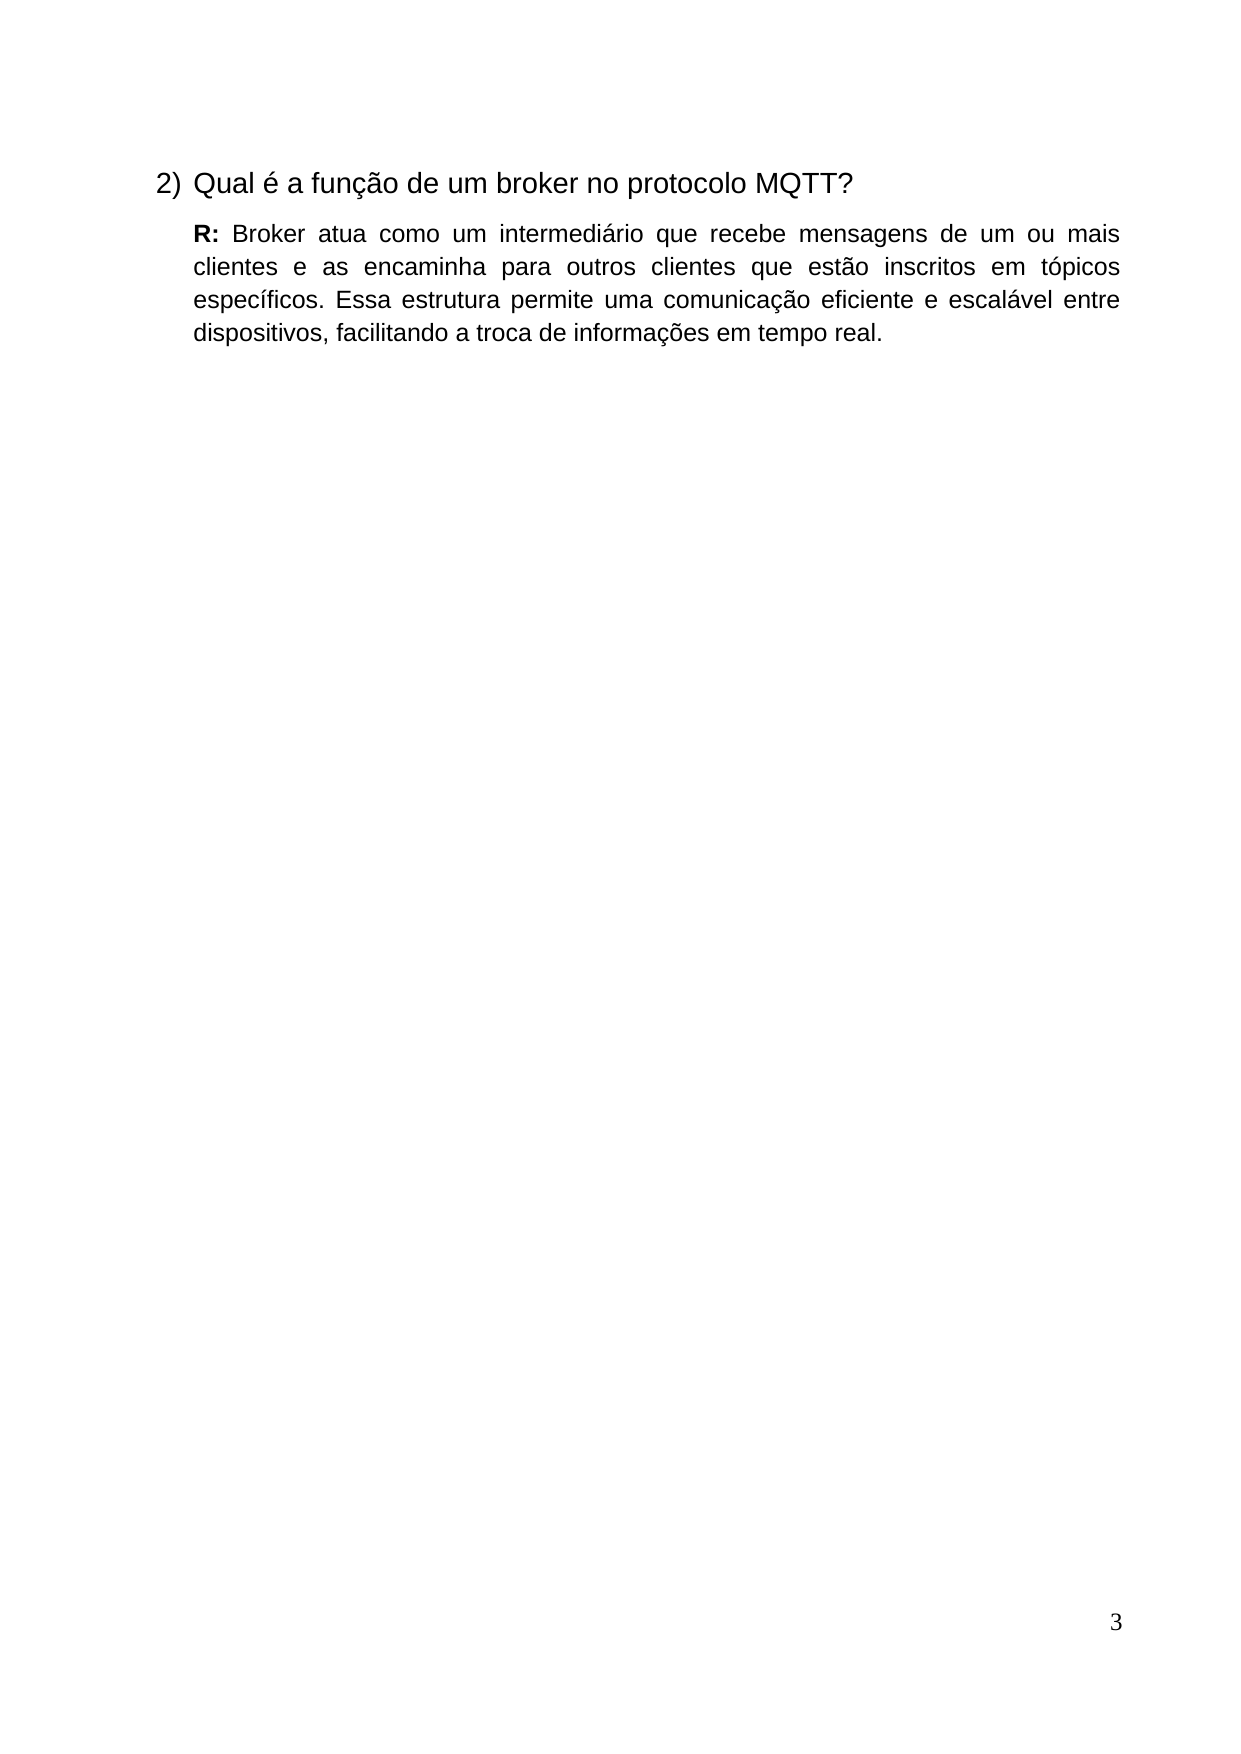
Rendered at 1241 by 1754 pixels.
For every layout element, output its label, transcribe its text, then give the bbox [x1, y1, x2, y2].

list Qual é a função de um broker no protocolo MQTT? [156, 166, 1122, 199]
list R: Broker atua como um intermediário que recebe mensagens de um ou mais clientes e as encaminha para outros clientes que estão inscritos em tópicos específicos. Essa estrutura permite uma comunicação eficiente e escalável entre dispositivos, facilitando a troca de informações em tempo real. [156, 219, 1122, 347]
